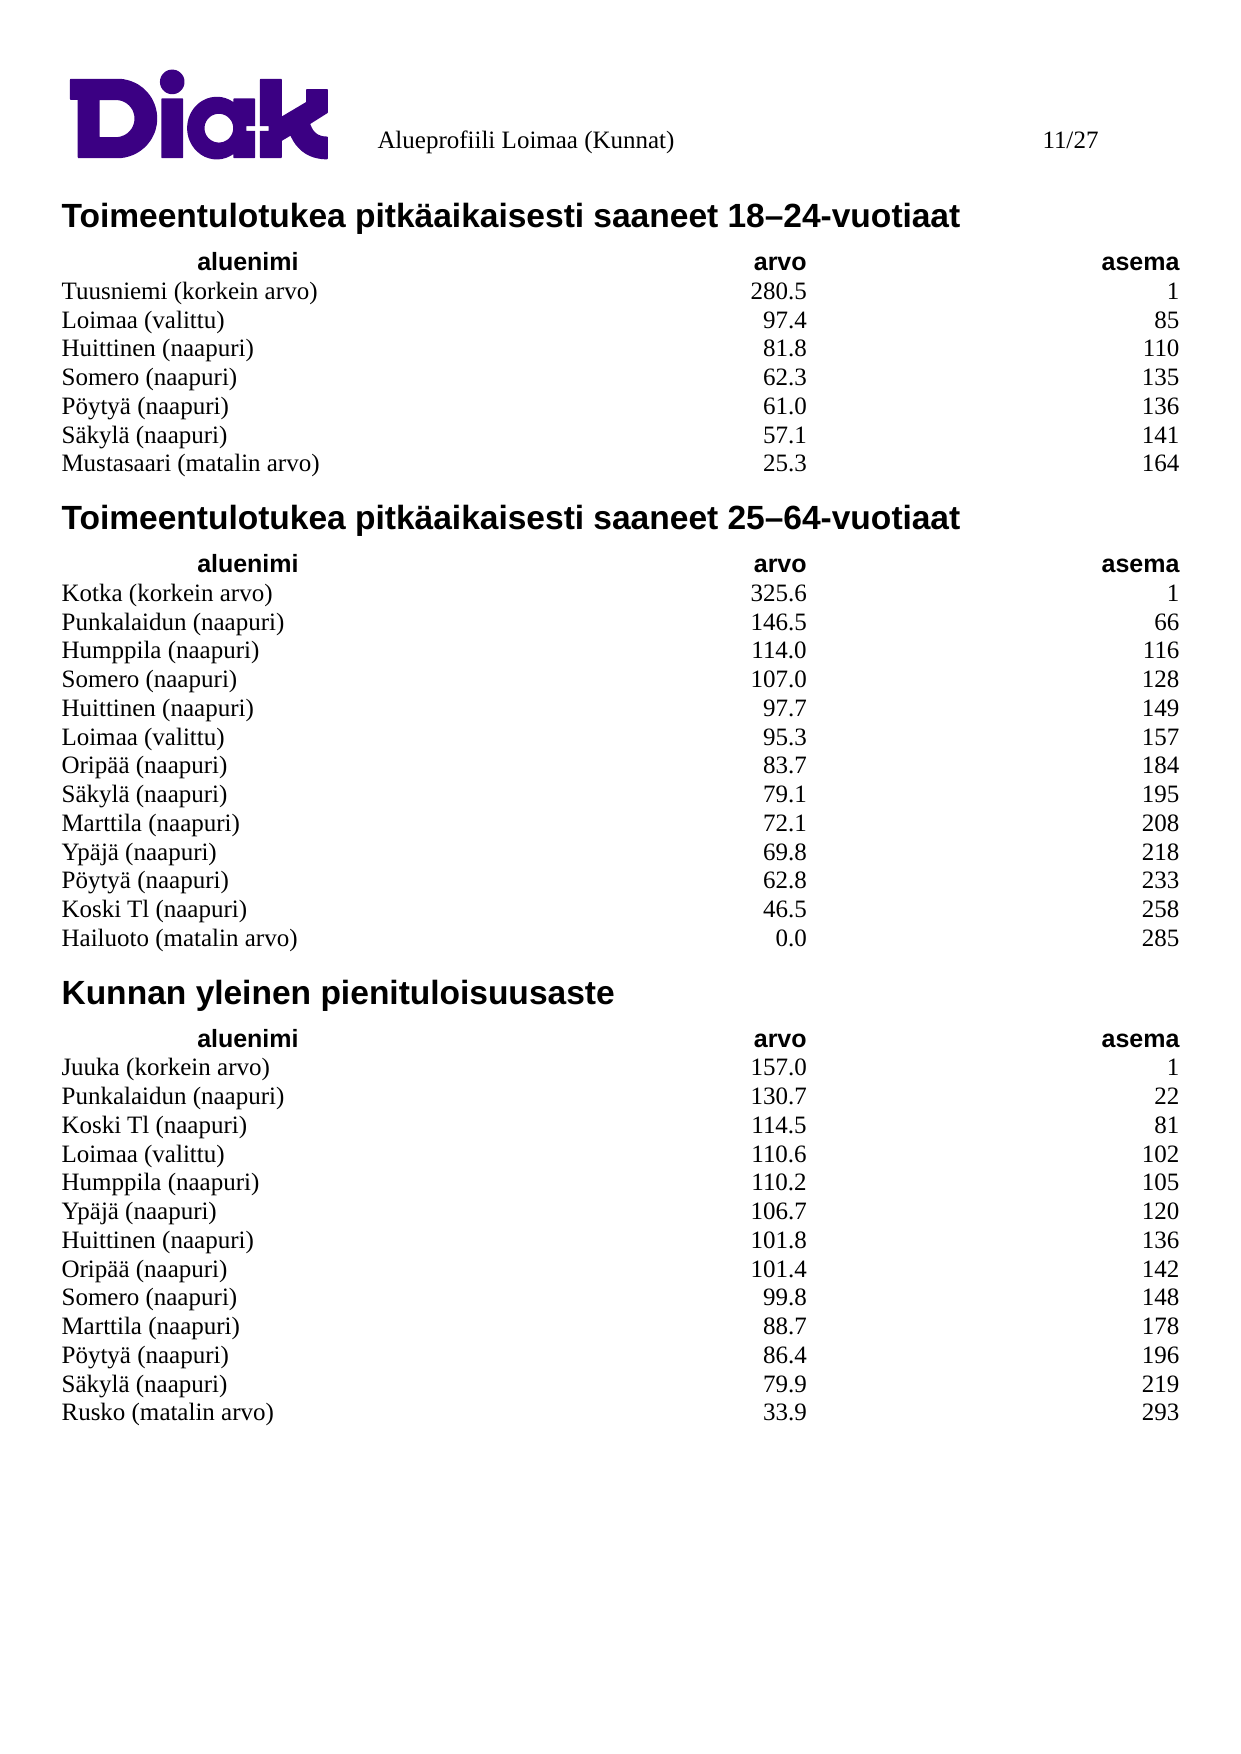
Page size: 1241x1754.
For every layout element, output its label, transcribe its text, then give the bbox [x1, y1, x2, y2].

table_cell 97.4 [434, 305, 806, 333]
table_cell 196 [806, 1340, 1179, 1369]
table_cell 57.1 [434, 420, 806, 448]
table_cell 285 [806, 923, 1179, 952]
subtitle Kunnan yleinen pienituloisuusaste [61, 973, 1179, 1011]
table_cell Pöytyä (naapuri) [61, 391, 434, 420]
table_cell 195 [806, 779, 1179, 808]
table_cell 46.5 [434, 894, 806, 923]
table_cell 62.8 [434, 866, 806, 894]
table_cell 99.8 [434, 1283, 806, 1311]
table_cell Huittinen (naapuri) [61, 693, 434, 722]
table_cell 25.3 [434, 449, 806, 477]
table_cell 81.8 [434, 334, 806, 362]
table_cell 149 [806, 693, 1179, 722]
table_cell 86.4 [434, 1340, 806, 1369]
table_cell 0.0 [434, 923, 806, 952]
table_cell Rusko (matalin arvo) [61, 1398, 434, 1426]
table_cell 116 [806, 636, 1179, 664]
table_cell Humppila (naapuri) [61, 636, 434, 664]
table_cell Pöytyä (naapuri) [61, 866, 434, 894]
table_cell Punkalaidun (naapuri) [61, 607, 434, 636]
table_cell 69.8 [434, 837, 806, 866]
table_cell 258 [806, 894, 1179, 923]
table_cell Tuusniemi (korkein arvo) [61, 276, 434, 305]
table_cell 110.2 [434, 1168, 806, 1196]
table_cell 110 [806, 334, 1179, 362]
table_cell 157 [806, 722, 1179, 751]
table_cell Huittinen (naapuri) [61, 334, 434, 362]
table_header asema [806, 1024, 1179, 1052]
table_cell Somero (naapuri) [61, 664, 434, 693]
table_header arvo [434, 247, 806, 276]
table_cell 208 [806, 808, 1179, 837]
table_header aluenimi [61, 549, 434, 578]
table_cell 102 [806, 1139, 1179, 1167]
table_cell 280.5 [434, 276, 806, 305]
table_cell 61.0 [434, 391, 806, 420]
table_header aluenimi [61, 1024, 434, 1052]
table_cell Koski Tl (naapuri) [61, 894, 434, 923]
table_cell 107.0 [434, 664, 806, 693]
table_cell Huittinen (naapuri) [61, 1225, 434, 1254]
table_cell 141 [806, 420, 1179, 448]
table_cell 130.7 [434, 1081, 806, 1110]
table_header aluenimi [61, 247, 434, 276]
table_cell Punkalaidun (naapuri) [61, 1081, 434, 1110]
table_cell 293 [806, 1398, 1179, 1426]
table_cell 79.9 [434, 1369, 806, 1397]
table_cell Marttila (naapuri) [61, 1311, 434, 1340]
table_cell 114.0 [434, 636, 806, 664]
table_cell Oripää (naapuri) [61, 751, 434, 779]
table_cell 33.9 [434, 1398, 806, 1426]
table_cell 22 [806, 1081, 1179, 1110]
table_cell 83.7 [434, 751, 806, 779]
table_cell 105 [806, 1168, 1179, 1196]
table_cell Pöytyä (naapuri) [61, 1340, 434, 1369]
subtitle Toimeentulotukea pitkäaikaisesti saaneet 25–64-vuotiaat [61, 498, 1179, 537]
table_cell 136 [806, 1225, 1179, 1254]
table_cell Säkylä (naapuri) [61, 779, 434, 808]
table_cell Somero (naapuri) [61, 1283, 434, 1311]
table_header arvo [434, 549, 806, 578]
table_cell 88.7 [434, 1311, 806, 1340]
table_cell 81 [806, 1110, 1179, 1139]
table_cell 164 [806, 449, 1179, 477]
table_cell Säkylä (naapuri) [61, 1369, 434, 1397]
table_cell 95.3 [434, 722, 806, 751]
table_cell 128 [806, 664, 1179, 693]
table_cell 146.5 [434, 607, 806, 636]
table_header arvo [434, 1024, 806, 1052]
table_cell 1 [806, 578, 1179, 607]
table_cell 66 [806, 607, 1179, 636]
table_header asema [806, 549, 1179, 578]
table_cell Säkylä (naapuri) [61, 420, 434, 448]
table_cell 97.7 [434, 693, 806, 722]
table_cell 136 [806, 391, 1179, 420]
table_cell Loimaa (valittu) [61, 305, 434, 333]
table_cell 135 [806, 362, 1179, 391]
table_cell 184 [806, 751, 1179, 779]
table_cell 233 [806, 866, 1179, 894]
table_cell 218 [806, 837, 1179, 866]
table_cell Hailuoto (matalin arvo) [61, 923, 434, 952]
table_cell 1 [806, 276, 1179, 305]
table_cell Juuka (korkein arvo) [61, 1053, 434, 1081]
table_cell 1 [806, 1053, 1179, 1081]
table_cell 101.8 [434, 1225, 806, 1254]
table_cell Humppila (naapuri) [61, 1168, 434, 1196]
table_cell Somero (naapuri) [61, 362, 434, 391]
table_cell 72.1 [434, 808, 806, 837]
table_cell Oripää (naapuri) [61, 1254, 434, 1282]
table_cell 219 [806, 1369, 1179, 1397]
table_header asema [806, 247, 1179, 276]
table_cell Mustasaari (matalin arvo) [61, 449, 434, 477]
table_cell 62.3 [434, 362, 806, 391]
table_cell 85 [806, 305, 1179, 333]
table_cell 157.0 [434, 1053, 806, 1081]
table_cell 110.6 [434, 1139, 806, 1167]
table_cell 325.6 [434, 578, 806, 607]
table_cell 178 [806, 1311, 1179, 1340]
table_cell 106.7 [434, 1196, 806, 1225]
table_cell Kotka (korkein arvo) [61, 578, 434, 607]
table_cell Ypäjä (naapuri) [61, 1196, 434, 1225]
table_cell Ypäjä (naapuri) [61, 837, 434, 866]
table_cell Koski Tl (naapuri) [61, 1110, 434, 1139]
table_cell 120 [806, 1196, 1179, 1225]
table_cell Marttila (naapuri) [61, 808, 434, 837]
subtitle Toimeentulotukea pitkäaikaisesti saaneet 18–24-vuotiaat [61, 196, 1179, 235]
table_cell 101.4 [434, 1254, 806, 1282]
table_cell 148 [806, 1283, 1179, 1311]
table_cell 79.1 [434, 779, 806, 808]
table_cell Loimaa (valittu) [61, 1139, 434, 1167]
table_cell Loimaa (valittu) [61, 722, 434, 751]
table_cell 142 [806, 1254, 1179, 1282]
table_cell 114.5 [434, 1110, 806, 1139]
